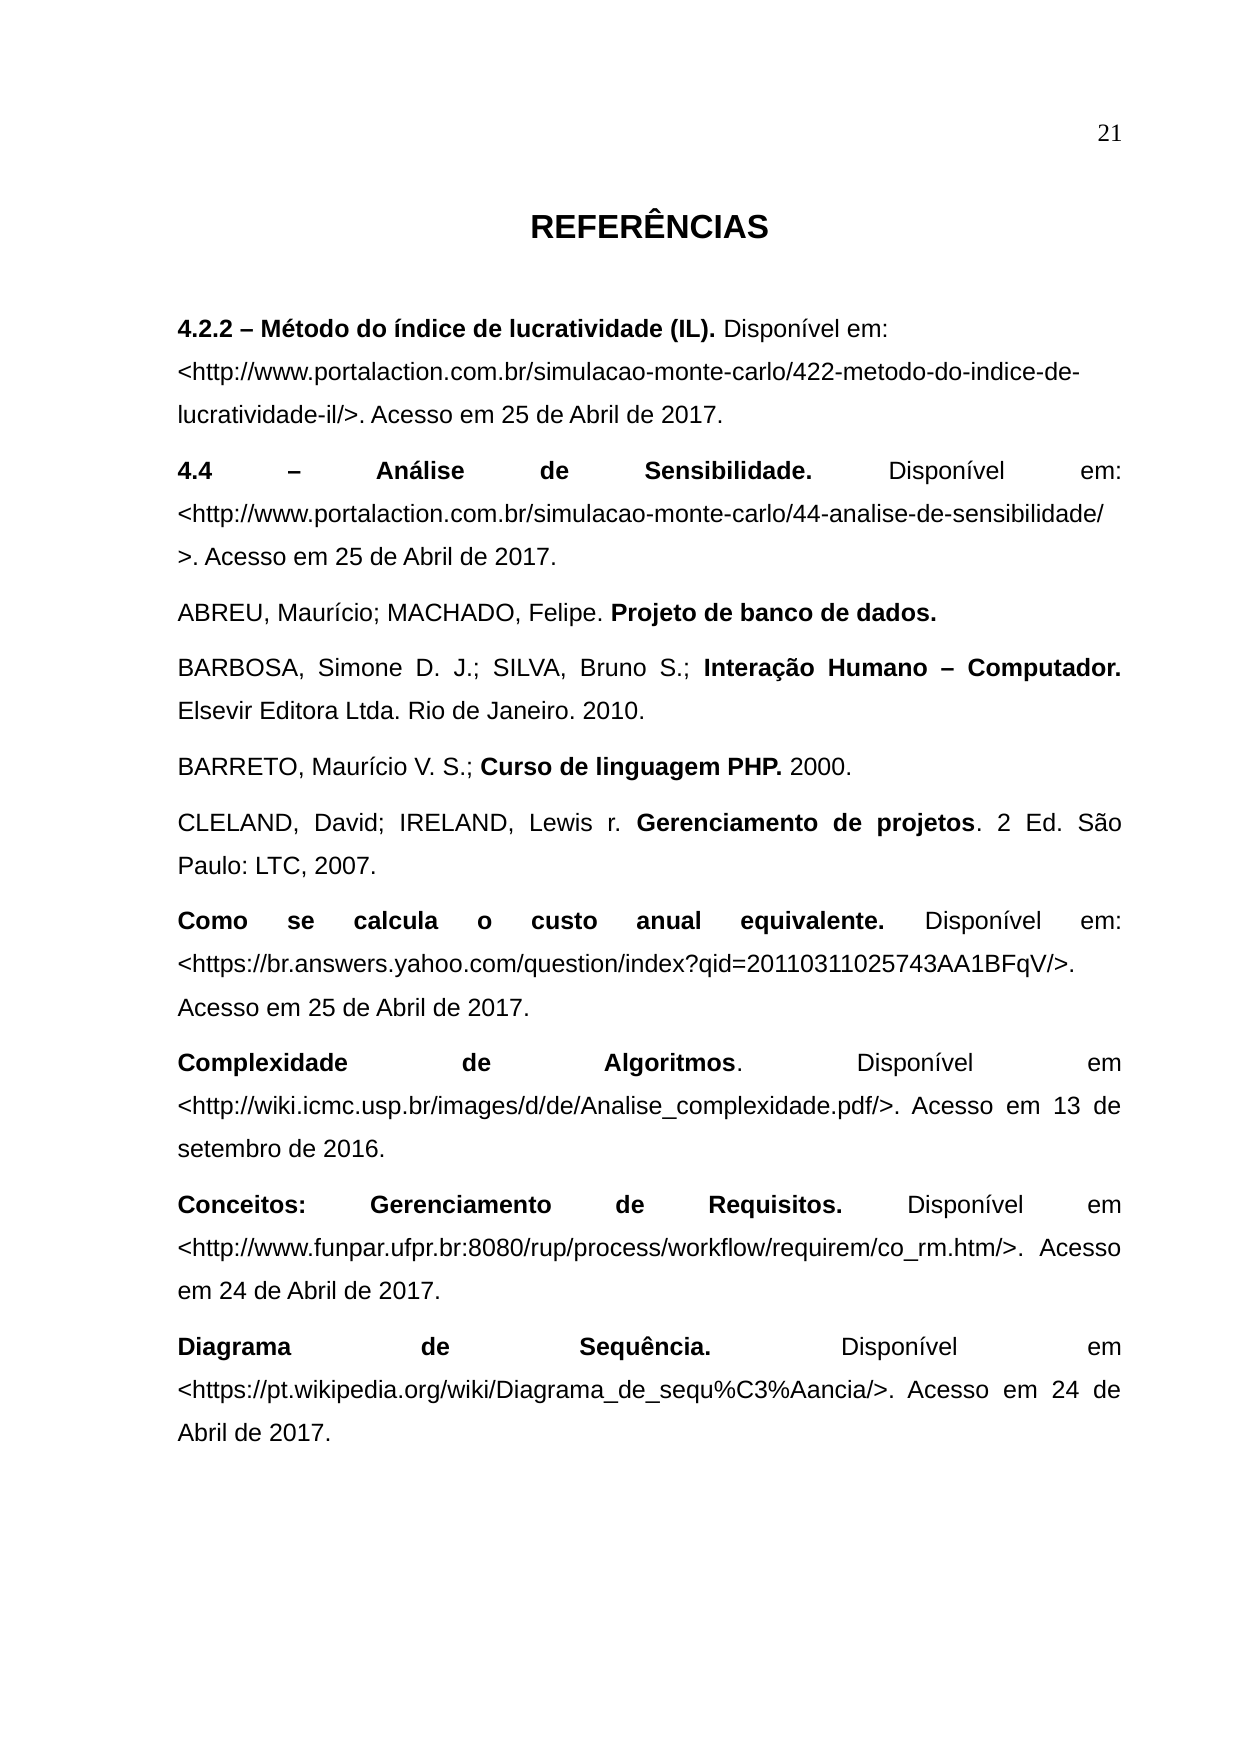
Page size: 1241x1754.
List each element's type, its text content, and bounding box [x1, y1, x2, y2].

subtitle Referências [177, 207, 1122, 245]
text Conceitos: Gerenciamento de Requisitos. Disponível em <http://www.funpar.ufpr.br:8080/rup/process/workflow/requirem/co_rm.htm/>. Acesso em 24 de Abril de 2017. [177, 1190, 1122, 1305]
text 4.4 – Análise de Sensibilidade. Disponível em: <http://www.portalaction.com.br/simulacao-monte-carlo/44-analise-de-sensibilidade/>. Acesso em 25 de Abril de 2017. [177, 456, 1122, 571]
text BARBOSA, Simone D. J.; SILVA, Bruno S.; Interação Humano – Computador. Elsevir Editora Ltda. Rio de Janeiro. 2010. [177, 653, 1122, 725]
text ABREU, Maurício; MACHADO, Felipe. Projeto de banco de dados. [177, 598, 1122, 626]
text Como se calcula o custo anual equivalente. Disponível em: <https://br.answers.yahoo.com/question/index?qid=20110311025743AA1BFqV/>. Acesso em 25 de Abril de 2017. [177, 906, 1122, 1021]
text 4.2.2 – Método do índice de lucratividade (IL). Disponível em: <http://www.portalaction.com.br/simulacao-monte-carlo/422-metodo-do-indice-de-lucratividade-il/>. Acesso em 25 de Abril de 2017. [177, 314, 1122, 429]
text Diagrama de Sequência. Disponível em <https://pt.wikipedia.org/wiki/Diagrama_de_sequ%C3%Aancia/>. Acesso em 24 de Abril de 2017. [177, 1332, 1122, 1447]
text Complexidade de Algoritmos. Disponível em <http://wiki.icmc.usp.br/images/d/de/Analise_complexidade.pdf/>. Acesso em 13 de setembro de 2016. [177, 1048, 1122, 1163]
text BARRETO, Maurício V. S.; Curso de linguagem PHP. 2000. [177, 752, 1122, 781]
text CLELAND, David; IRELAND, Lewis r. Gerenciamento de projetos. 2 Ed. São Paulo: LTC, 2007. [177, 808, 1122, 879]
